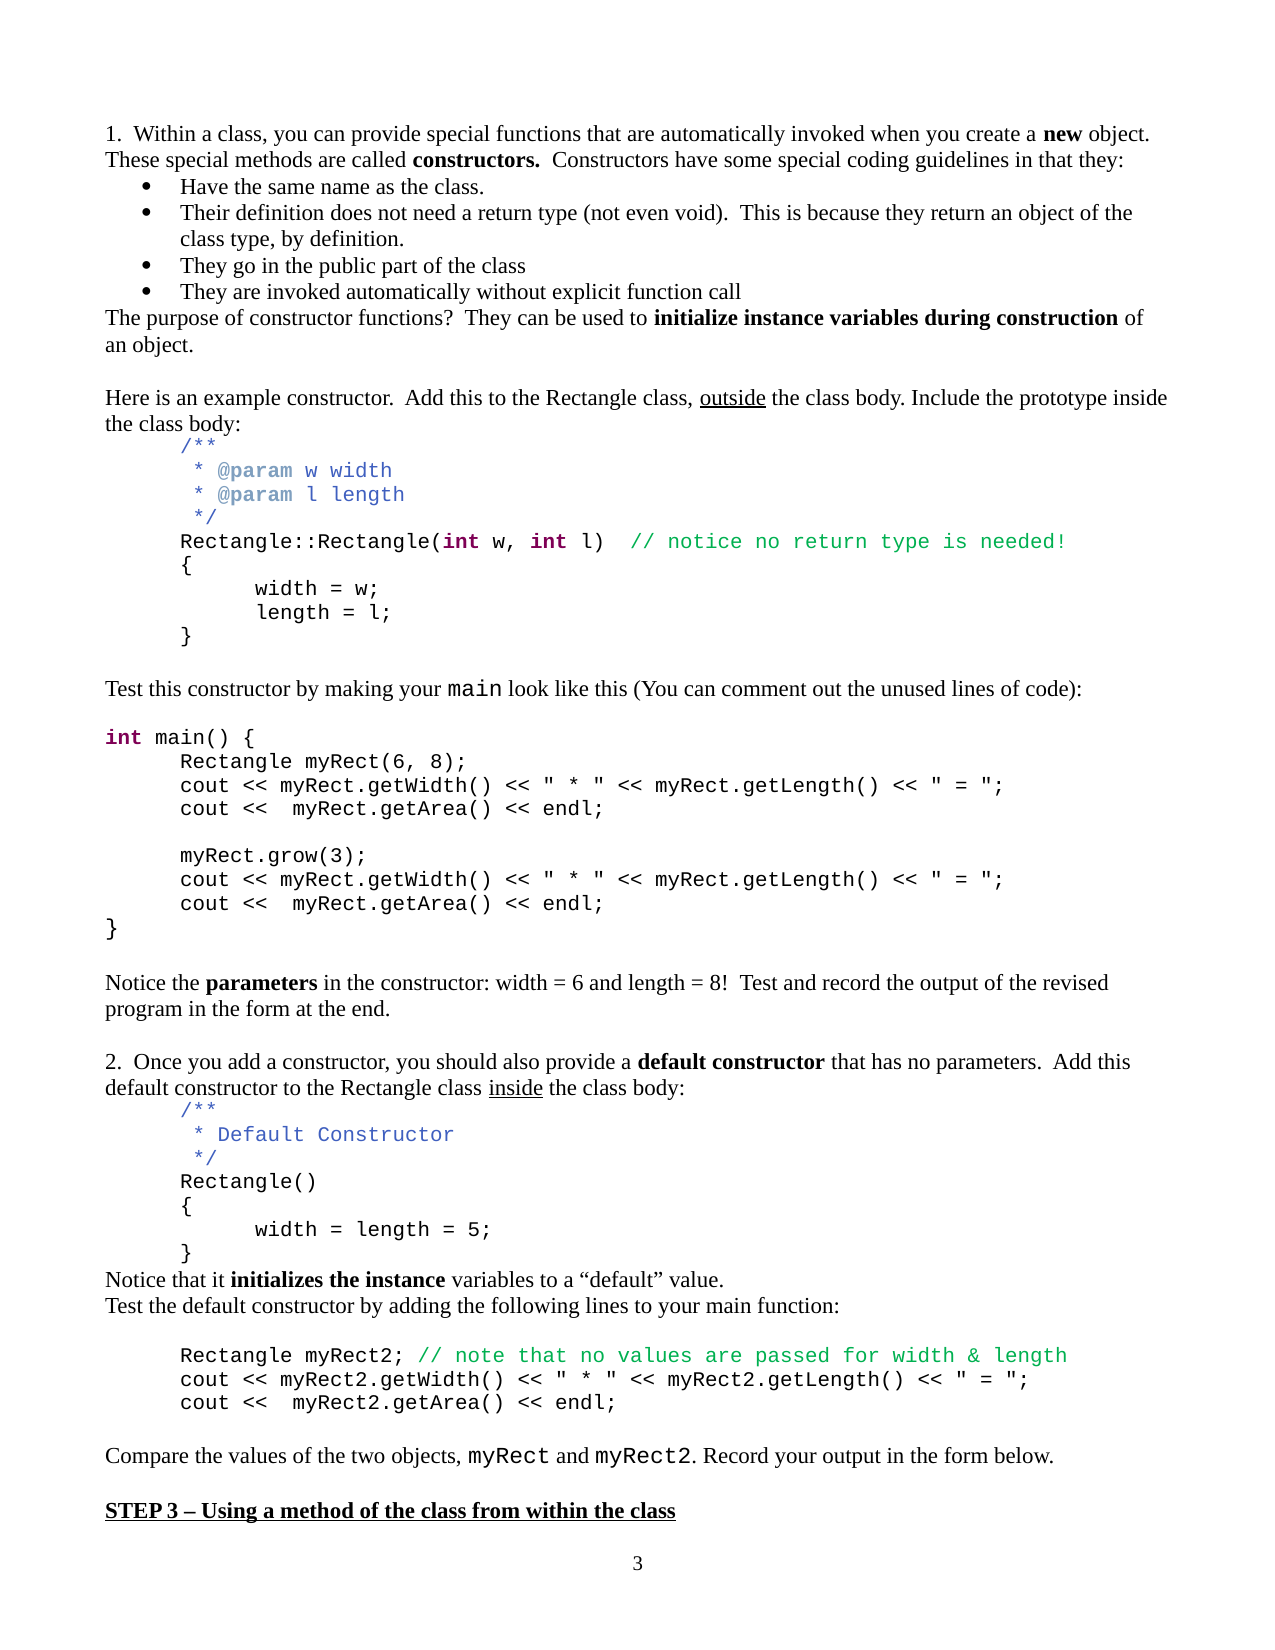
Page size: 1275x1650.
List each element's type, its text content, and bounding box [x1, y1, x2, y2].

text cout << myRect.getArea() << endl; [105, 798, 1170, 822]
list They go in the public part of the class [142, 252, 1170, 278]
list They are invoked automatically without explicit function call [142, 278, 1170, 304]
text cout << myRect2.getWidth() << " * " << myRect2.getLength() << " = "; [105, 1369, 1170, 1392]
text The purpose of constructor functions? They can be used to initialize instance variables during construction of an object. [105, 304, 1170, 357]
list Their definition does not need a return type (not even void). This is because they return an object of the class type, by definition. [142, 199, 1170, 252]
text } [105, 625, 1170, 649]
text Here is an example constructor. Add this to the Rectangle class, outside the class body. Include the prototype inside the class body: [105, 383, 1170, 436]
text Test the default constructor by adding the following lines to your main function: [105, 1292, 1170, 1319]
text int main() { [105, 727, 1170, 751]
text 1. Within a class, you can provide special functions that are automatically invoked when you create a new object. These special methods are called constructors. Constructors have some special coding guidelines in that they: [105, 120, 1170, 173]
text cout << myRect2.getArea() << endl; [105, 1392, 1170, 1416]
text */ [105, 507, 1170, 531]
text Test this constructor by making your main look like this (You can comment out the unused lines of code): [105, 675, 1170, 704]
text * @param w width [105, 460, 1170, 483]
text /** [105, 1101, 1170, 1124]
text * @param l length [105, 483, 1170, 507]
text { [105, 554, 1170, 578]
text Notice that it initializes the instance variables to a “default” value. [105, 1266, 1170, 1292]
text */ [105, 1148, 1170, 1171]
text Rectangle::Rectangle(int w, int l) // notice no return type is needed! [105, 531, 1170, 554]
text Rectangle myRect2; // note that no values are passed for width & length [105, 1345, 1170, 1369]
text Rectangle myRect(6, 8); [105, 751, 1170, 774]
text cout << myRect.getWidth() << " * " << myRect.getLength() << " = "; [105, 869, 1170, 893]
text cout << myRect.getWidth() << " * " << myRect.getLength() << " = "; [105, 774, 1170, 798]
text width = length = 5; [105, 1219, 1170, 1242]
text STEP 3 – Using a method of the class from within the class [105, 1497, 1170, 1523]
list Have the same name as the class. [142, 173, 1170, 199]
text /** [105, 436, 1170, 460]
text Notice the parameters in the constructor: width = 6 and length = 8! Test and record the output of the revised program in the form at the end. [105, 969, 1170, 1021]
text length = l; [105, 602, 1170, 625]
text cout << myRect.getArea() << endl; [105, 893, 1170, 916]
text } [105, 916, 1170, 942]
text myRect.grow(3); [105, 846, 1170, 869]
text * Default Constructor [105, 1124, 1170, 1148]
text Compare the values of the two objects, myRect and myRect2. Record your output in the form below. [105, 1442, 1170, 1471]
text 2. Once you add a constructor, you should also provide a default constructor that has no parameters. Add this default constructor to the Rectangle class inside the class body: [105, 1048, 1170, 1101]
text width = w; [105, 578, 1170, 602]
text { [105, 1195, 1170, 1219]
text Rectangle() [105, 1171, 1170, 1195]
text } [105, 1242, 1170, 1266]
